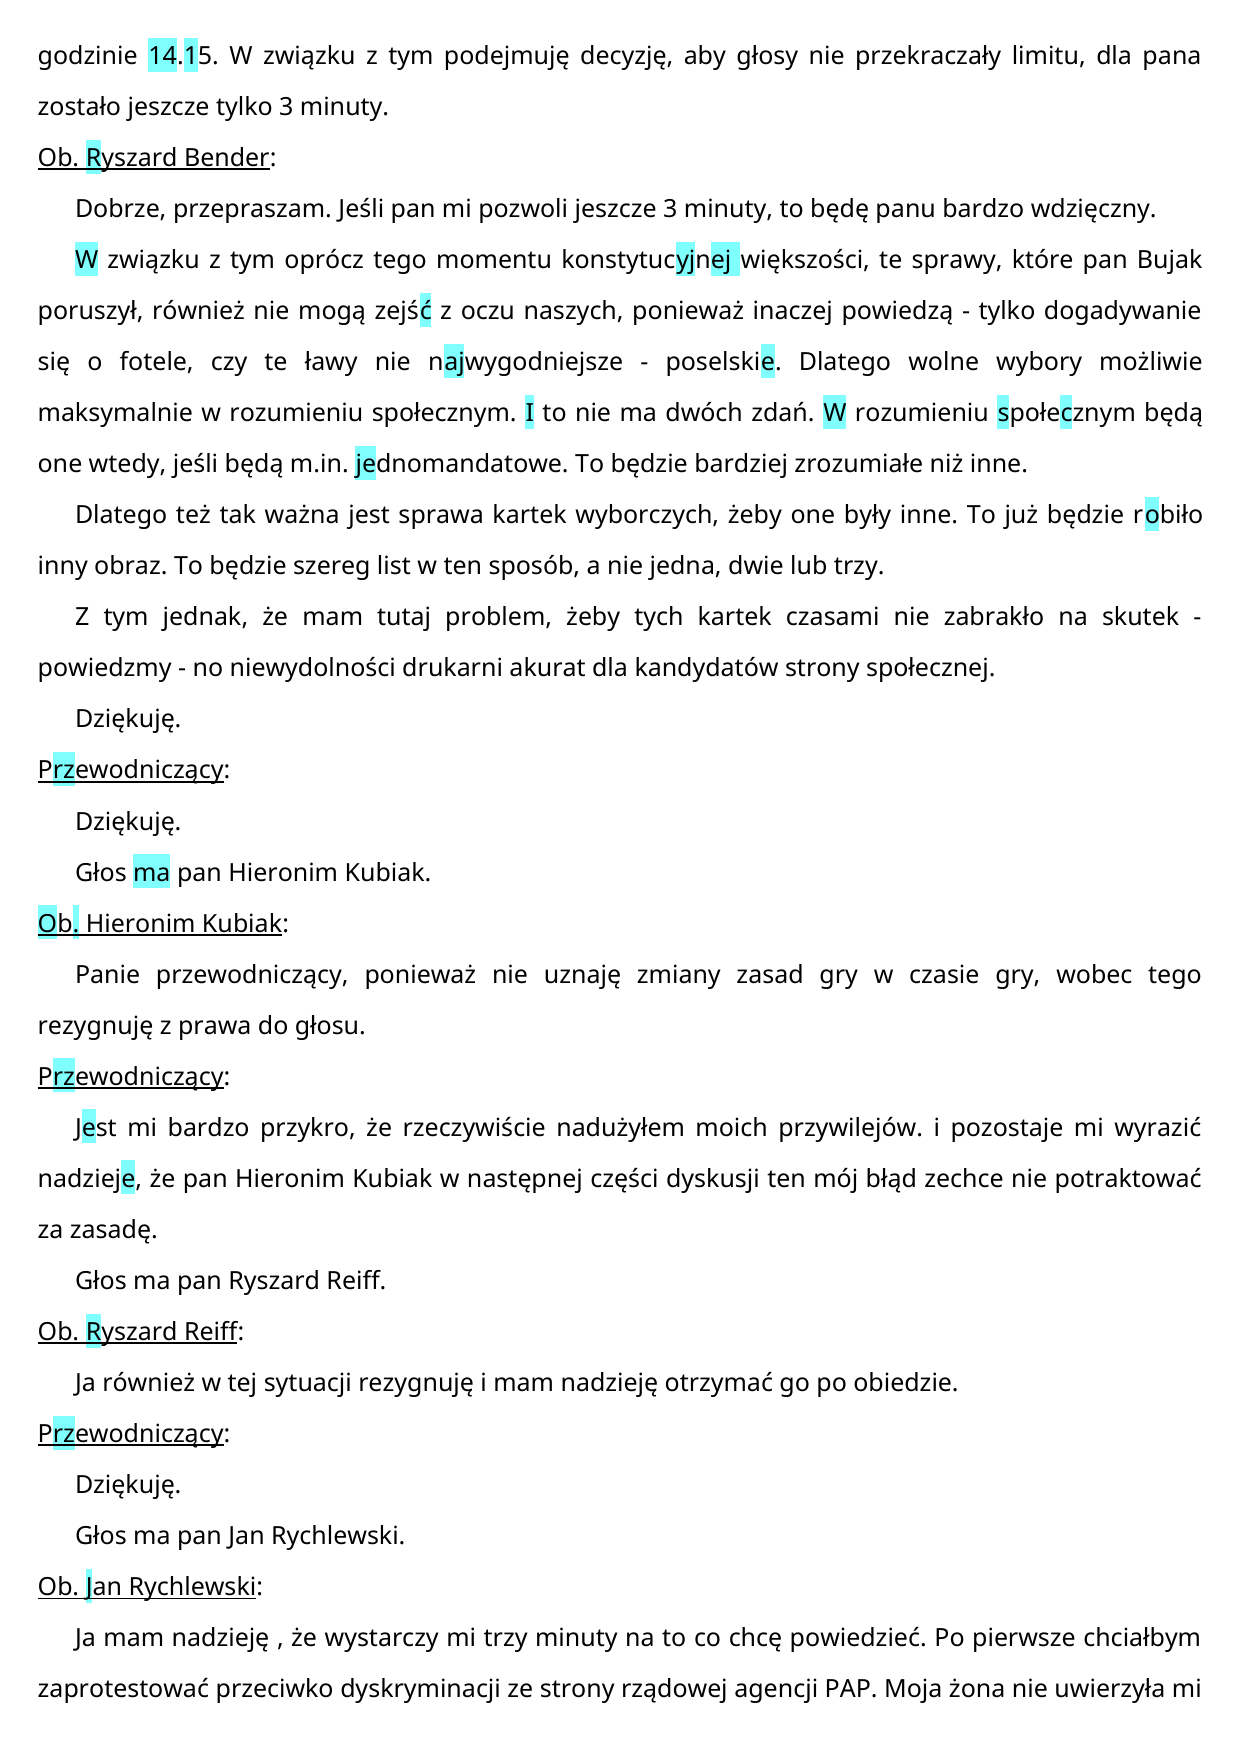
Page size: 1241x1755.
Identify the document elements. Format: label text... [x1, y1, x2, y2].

text Głos ma pan Jan Rychlewski. [37, 1518, 1203, 1552]
text Ob. Ryszard Reiff: [37, 1313, 1203, 1348]
text Jest mi bardzo przykro, że rzeczywiście nadużyłem moich przywilejów. i pozostaje mi wyrazić nadzieje, że pan Hieronim Kubiak w następnej części dyskusji ten mój błąd zechce nie potraktować za zasadę. [37, 1109, 1203, 1246]
text godzinie 14.15. W związku z tym podejmuję decyzję, aby głosy nie przekraczały limitu, dla pana zostało jeszcze tylko 3 minuty. [37, 37, 1203, 123]
text Głos ma pan Hieronim Kubiak. [37, 854, 1203, 888]
text Przewodniczący: [37, 1058, 1203, 1092]
text Dobrze, przepraszam. Jeśli pan mi pozwoli jeszcze 3 minuty, to będę panu bardzo wdzięczny. [37, 191, 1203, 225]
text Dziękuję. [37, 1467, 1203, 1501]
text Ob. Hieronim Kubiak: [37, 905, 1203, 939]
text Ob. Jan Rychlewski: [37, 1569, 1203, 1603]
text Dziękuję. [37, 803, 1203, 837]
text Ob. Ryszard Bender: [37, 139, 1203, 174]
text Z tym jednak, że mam tutaj problem, żeby tych kartek czasami nie zabrakło na skutek - powiedzmy - no niewydolności drukarni akurat dla kandydatów strony społecznej. [37, 599, 1203, 684]
text Głos ma pan Ryszard Reiff. [37, 1262, 1203, 1297]
text Przewodniczący: [37, 752, 1203, 786]
text Panie przewodniczący, ponieważ nie uznaję zmiany zasad gry w czasie gry, wobec tego rezygnuję z prawa do głosu. [37, 956, 1203, 1041]
text Ja mam nadzieję , że wystarczy mi trzy minuty na to co chcę powiedzieć. Po pierwsze chciałbym zaprotestować przeciwko dyskryminacji ze strony rządowej agencji PAP. Moja żona nie uwierzyła mi [37, 1620, 1203, 1705]
text Ja również w tej sytuacji rezygnuję i mam nadzieję otrzymać go po obiedzie. [37, 1364, 1203, 1399]
text Przewodniczący: [37, 1416, 1203, 1450]
text Dziękuję. [37, 701, 1203, 735]
text Dlatego też tak ważna jest sprawa kartek wyborczych, żeby one były inne. To już będzie robiło inny obraz. To będzie szereg list w ten sposób, a nie jedna, dwie lub trzy. [37, 497, 1203, 582]
text W związku z tym oprócz tego momentu konstytucyjnej większości, te sprawy, które pan Bujak poruszył, również nie mogą zejść z oczu naszych, ponieważ inaczej powiedzą - tylko dogadywanie się o fotele, czy te ławy nie najwygodniejsze - poselskie. Dlatego wolne wybory możliwie maksymalnie w rozumieniu społecznym. I to nie ma dwóch zdań. W rozumieniu społecznym będą one wtedy, jeśli będą m.in. jednomandatowe. To będzie bardziej zrozumiałe niż inne. [37, 242, 1203, 480]
